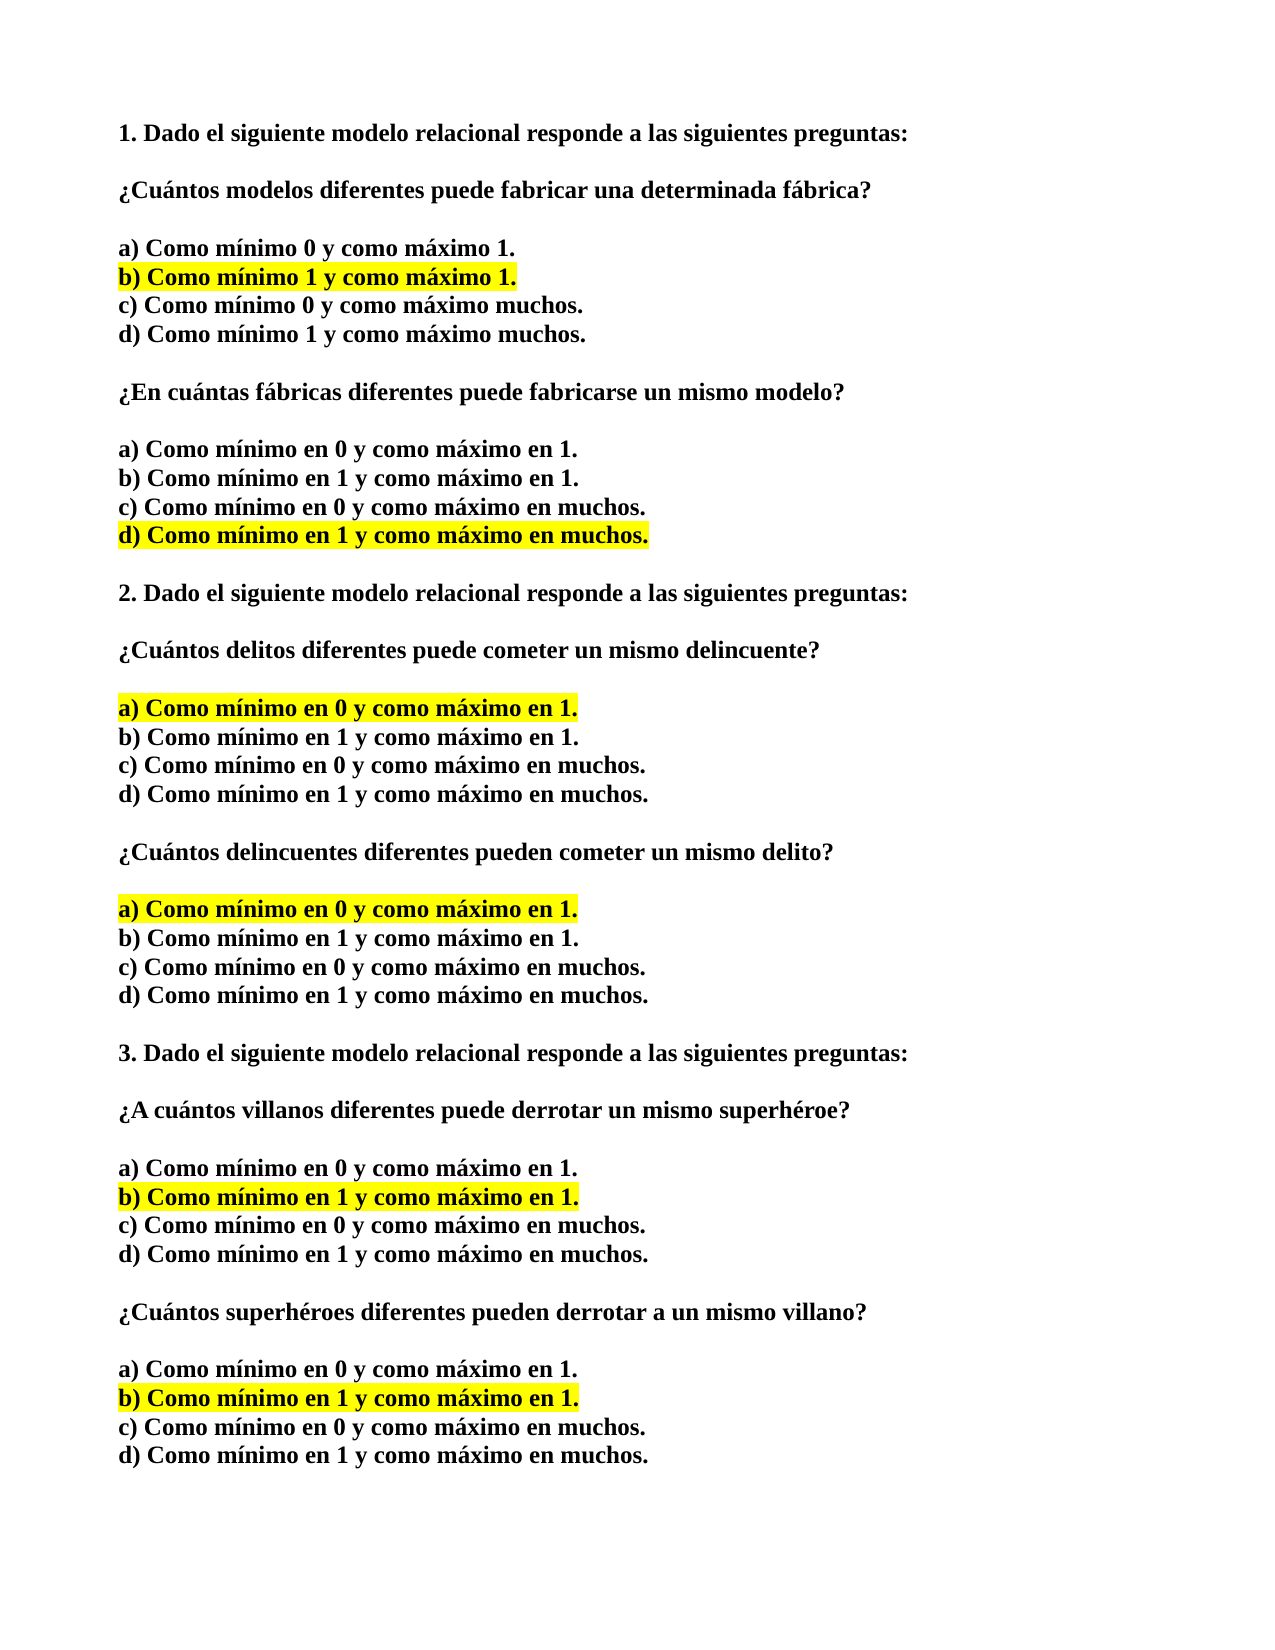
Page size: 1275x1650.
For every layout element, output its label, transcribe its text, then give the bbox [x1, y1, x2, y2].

text d) Como mínimo en 1 y como máximo en muchos. [118, 981, 1157, 1009]
text d) Como mínimo 1 y como máximo muchos. [118, 319, 1157, 348]
text ¿Cuántos modelos diferentes puede fabricar una determinada fábrica? [118, 176, 1157, 204]
text b) Como mínimo en 1 y como máximo en 1. [118, 722, 1157, 751]
text c) Como mínimo en 0 y como máximo en muchos. [118, 952, 1157, 981]
text b) Como mínimo en 1 y como máximo en 1. [118, 1383, 1157, 1412]
text b) Como mínimo en 1 y como máximo en 1. [118, 463, 1157, 492]
text ¿A cuántos villanos diferentes puede derrotar un mismo superhéroe? [118, 1096, 1157, 1124]
text c) Como mínimo en 0 y como máximo en muchos. [118, 751, 1157, 779]
text 3. Dado el siguiente modelo relacional responde a las siguientes preguntas: [118, 1038, 1157, 1067]
text d) Como mínimo en 1 y como máximo en muchos. [118, 1441, 1157, 1469]
text ¿Cuántos delincuentes diferentes pueden cometer un mismo delito? [118, 837, 1157, 866]
text ¿Cuántos superhéroes diferentes pueden derrotar a un mismo villano? [118, 1297, 1157, 1326]
text d) Como mínimo en 1 y como máximo en muchos. [118, 779, 1157, 808]
text a) Como mínimo en 0 y como máximo en 1. [118, 434, 1157, 463]
text a) Como mínimo en 0 y como máximo en 1. [118, 1153, 1157, 1182]
text a) Como mínimo 0 y como máximo 1. [118, 233, 1157, 262]
text c) Como mínimo en 0 y como máximo en muchos. [118, 492, 1157, 521]
text a) Como mínimo en 0 y como máximo en 1. [118, 894, 1157, 923]
text a) Como mínimo en 0 y como máximo en 1. [118, 1354, 1157, 1383]
text 1. Dado el siguiente modelo relacional responde a las siguientes preguntas: [118, 118, 1157, 147]
text c) Como mínimo en 0 y como máximo en muchos. [118, 1412, 1157, 1441]
text ¿Cuántos delitos diferentes puede cometer un mismo delincuente? [118, 636, 1157, 664]
text b) Como mínimo 1 y como máximo 1. [118, 262, 1157, 291]
text c) Como mínimo en 0 y como máximo en muchos. [118, 1211, 1157, 1239]
text b) Como mínimo en 1 y como máximo en 1. [118, 1182, 1157, 1211]
text d) Como mínimo en 1 y como máximo en muchos. [118, 1239, 1157, 1268]
text a) Como mínimo en 0 y como máximo en 1. [118, 693, 1157, 722]
text b) Como mínimo en 1 y como máximo en 1. [118, 923, 1157, 952]
text c) Como mínimo 0 y como máximo muchos. [118, 291, 1157, 319]
text d) Como mínimo en 1 y como máximo en muchos. [118, 521, 1157, 549]
text 2. Dado el siguiente modelo relacional responde a las siguientes preguntas: [118, 578, 1157, 607]
text ¿En cuántas fábricas diferentes puede fabricarse un mismo modelo? [118, 377, 1157, 406]
